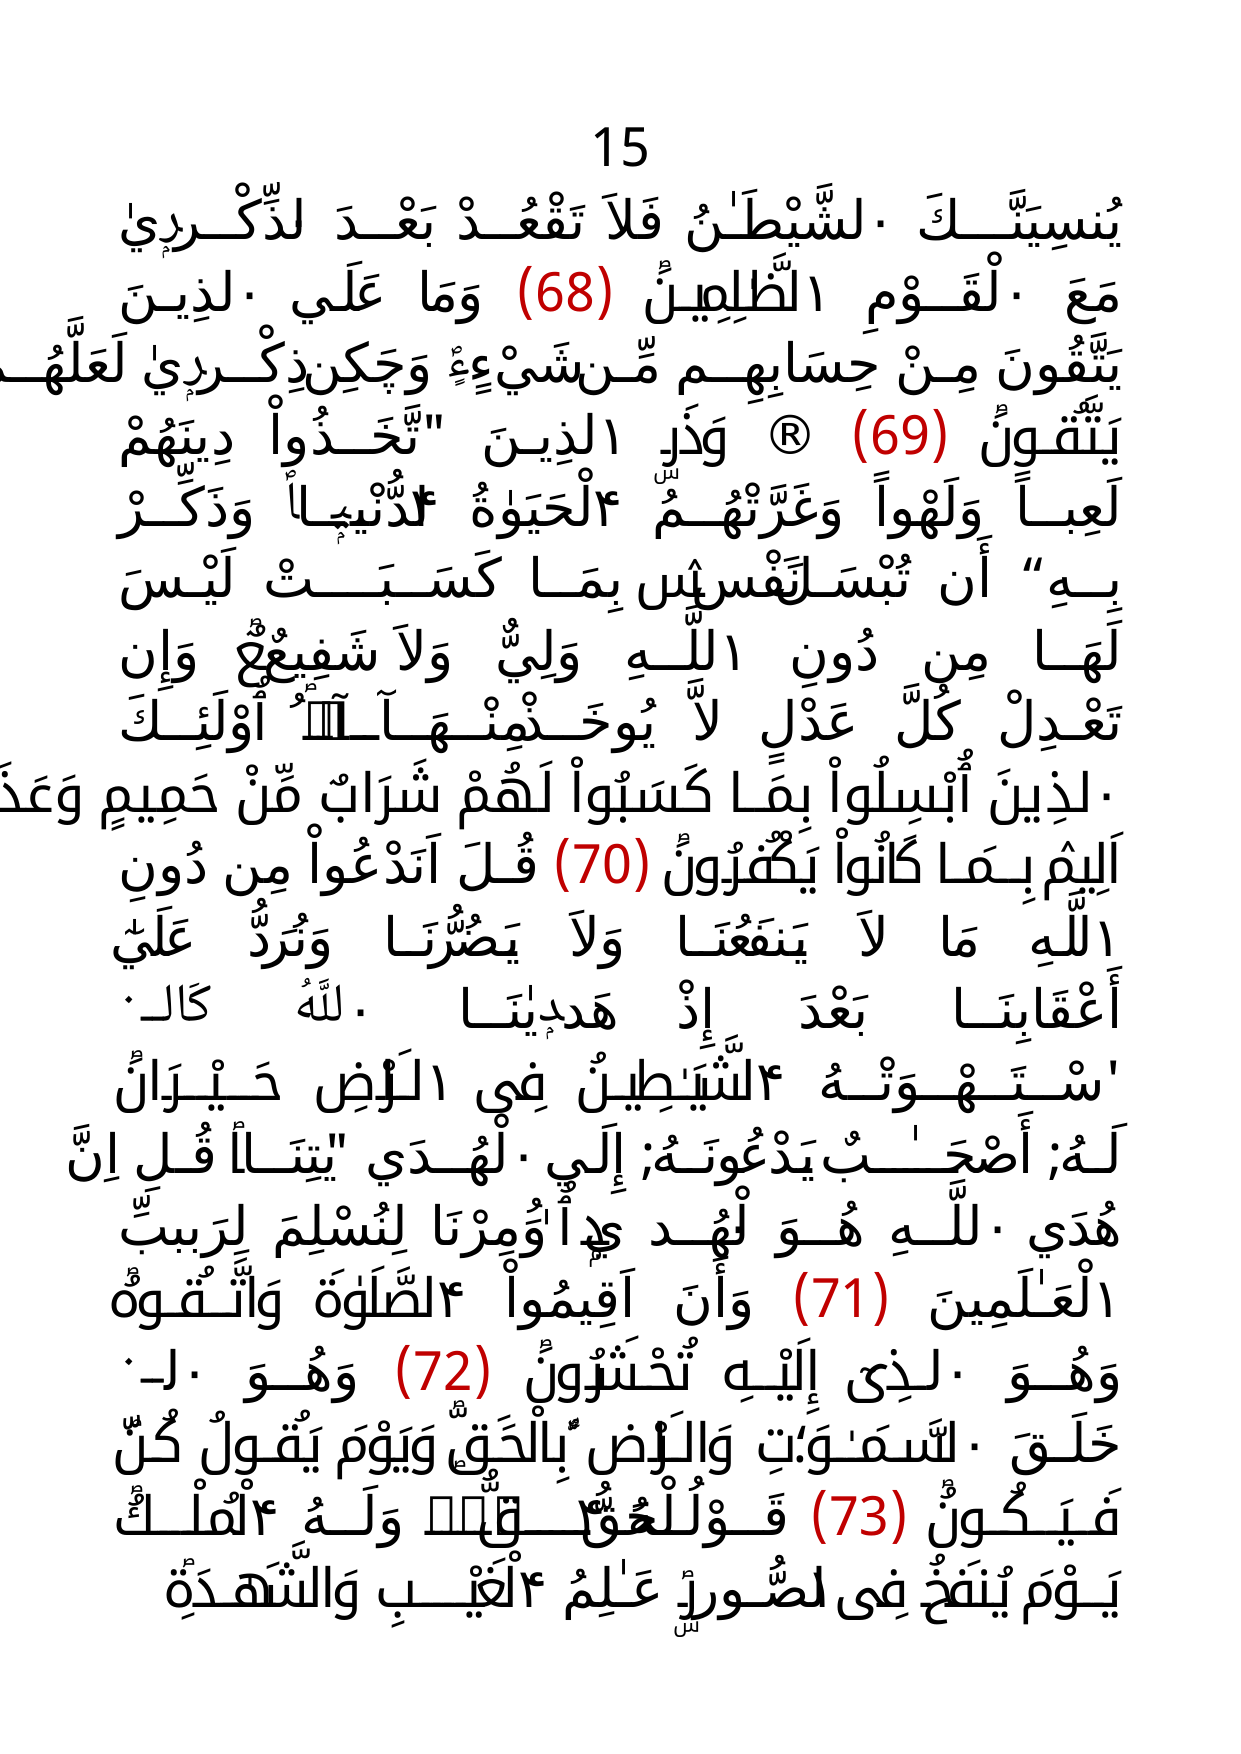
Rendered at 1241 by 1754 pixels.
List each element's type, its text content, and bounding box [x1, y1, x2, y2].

text 15 [118, 118, 1122, 189]
text يُنسِيَنَّـــكَ ۰لشَّيْطَـٰنُ فَلاَ تَقْعُــدْ بَعْــدَ ۰لذِّكْــرۭيٰ مَعَ ۰لْقَــوْمِ ۱لظَّـٰلِمِيـنَؐ (68) وَمَا عَلَـي ۰لذِيـنَ يَتَّقُونَ مِـنْ حِسَابِهِــم مِّـن شَيْءٍؐ وَچَكِن ذِكْــرۭيٰ لَعَلَّهُــمْ يَتَّقُــونَؐ (69) ® وَذَرۣ ۱لذِيـنَ "تَّخَــذُواْ دِينَهُمْ لَعِبــاً وَلَهْواً وَغَرَّتْهُــمُ ۴لْحَيَوٰةُ ۴لدُّنْيۭــاؐ وَذَكِّــرْ بِــهِ“ أَن تُبْسَـلَ نَفْسٛ بِمَــا كَسَــبَــــتْ لَيْـسَ لَهَــا مِن دُونِ ۱للَّــهِ وَلِيٌّ وَلاَ شَفِيعٌؐ وَإِن تَعْـدِلْ كُلَّ عَدْلٍ لاَّ يُوخَــذْ مِنْــهَــآؐ ٱُوْلَئِــكَ ۰لذِينَ ٱُبْسِلُواْ بِمَــا كَسَبُواْ لَهُمْ شَرَابٌ مِّنْ حَمِيمٍ وَعَذَاب٘ اَلِيمٛ بِــمَــا كَانُواْ يَكْفُـرُونَؐ (70) قُـلَ اَنَدْعُواْ مِن دُونِ ۱للَّـهِ مَا لاَ يَنفَعُنَــا وَلاَ يَضُرُّنَــا وَنُرَدُّ عَلَيٰٓ أَعْقَابِنَــا بَعْدَ إِذْ هَدۭيٰنَــا ۰للَّهُ كَاﻟــ﮲ 'سْــتَــهْــوَتْــهُ ۴لشَّيَـٰطِيـنُ فِى ۱لاَرْضِ حَــيْــرَانَؐ لَــهُ; أَصْحَـــٰـــبٌ يَدْعُونَــهُ; إِلَـي ۰لْهُــدَي "يتِنَــاؐ قُـلِ اِنَّ هُدَي ۰للَّــهِ هُــوَ ۰لْهُــدۭيٰ وَٱُمِرْنَا لِنُسْلِمَ لِرَبببِّ ۱لْعَـٰلَمِينَ (71) وَأَنَ اَقِيمُواْ ۴لصَّلَوٰةَ وَاتَّــقُــوهُؐ وَهُــوَ ۰ﻟـذِىٓ إِلَيْــهِ تُحْشَرُونَؐ (72) وَهُــوَ ۰ﻟــ﮲ خَلَـقَ ۰لسَّــمَــٰـوَ؛تِ وَالاَرْضَ بِالْحَقﱢّؐ وَيَوْمَ يَقُــولُ كُـنؐ فَــيَــكُــونُؐ (73) قَــوْلُــهُ ۴لْحَقُّؐ وَلَــهُ ۴لْمُـلْـــكُؐ يَــوْمَ يُنفَخُ فِى ۱لصُّـورۣؐ عَـٰلِمُ ۴لْغَيْــــبِ وَالشَّهَـٰــدَةِؐ [118, 189, 1122, 1629]
